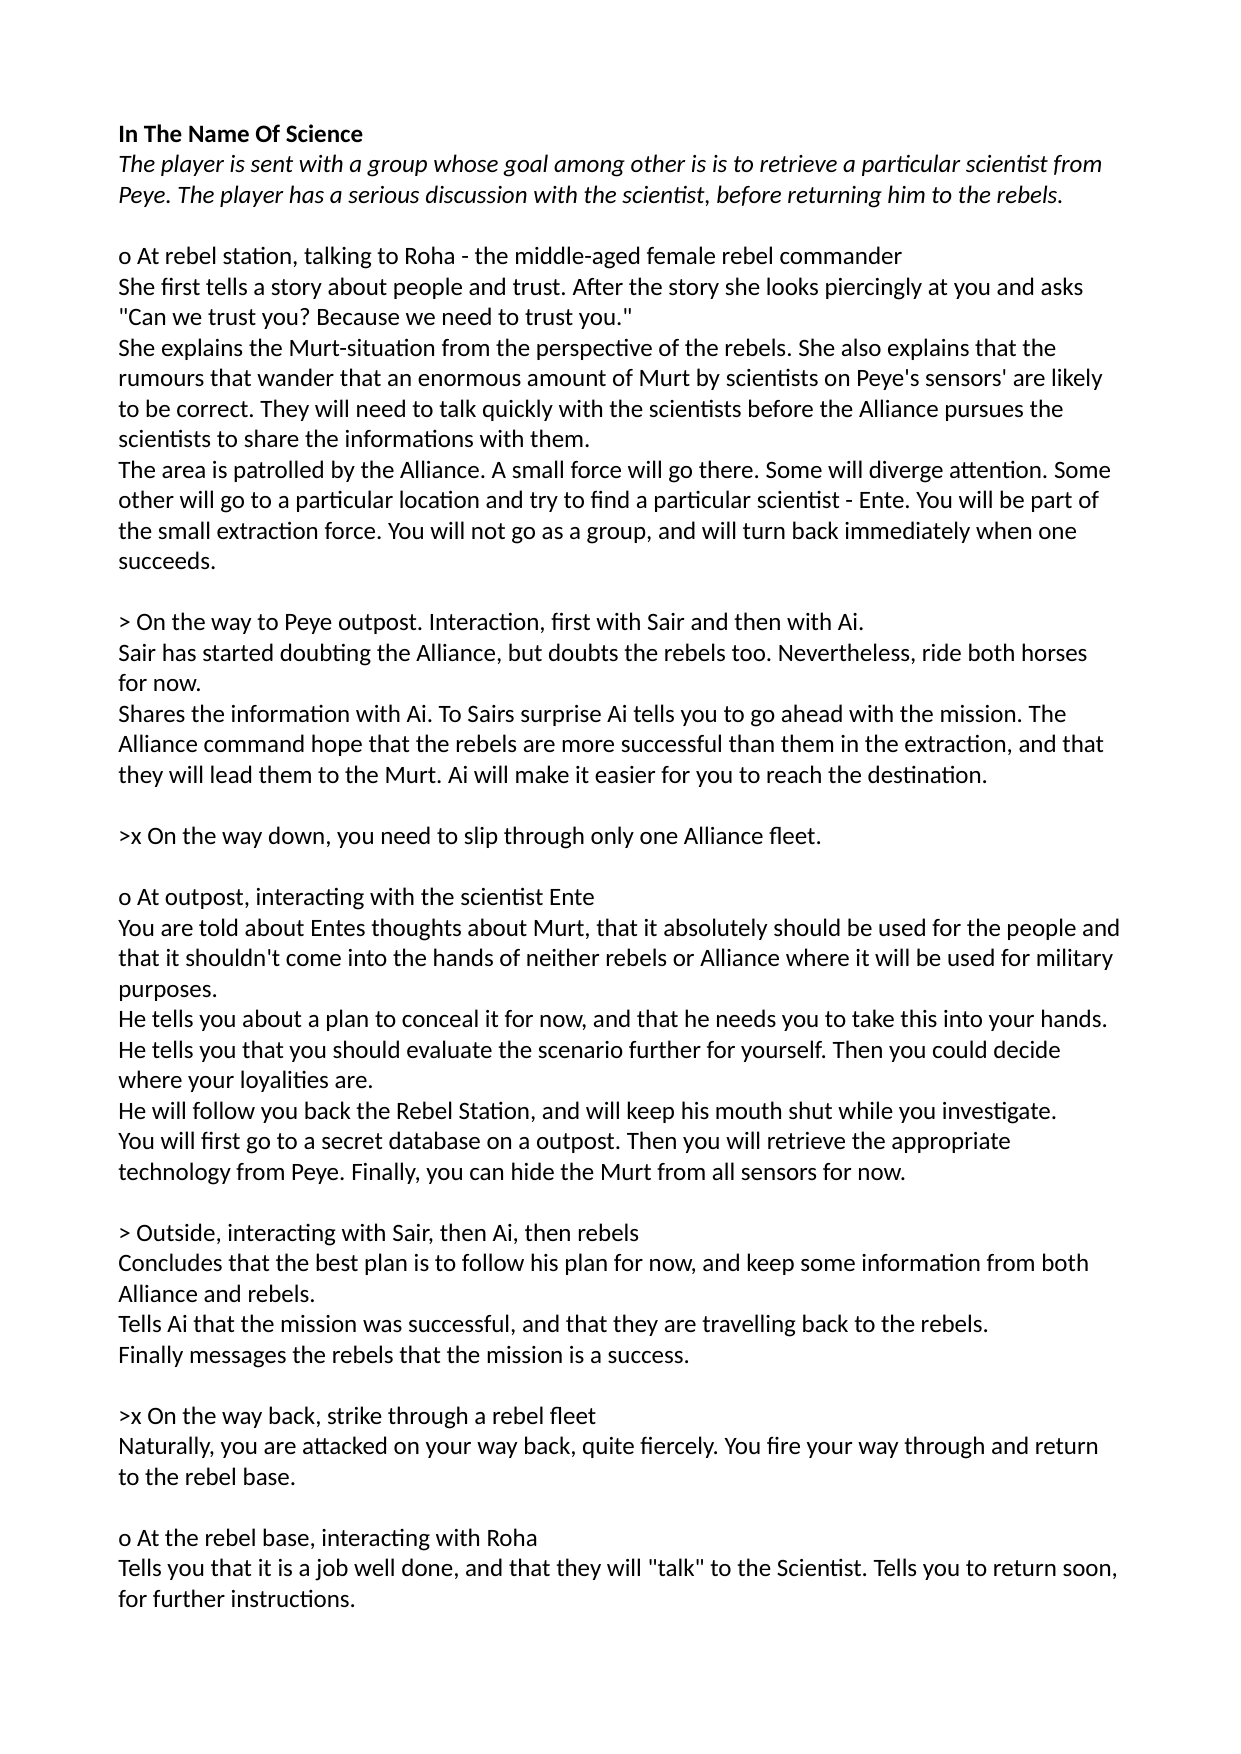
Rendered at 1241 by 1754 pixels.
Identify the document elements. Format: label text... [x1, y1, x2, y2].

text In The Name Of Science [118, 118, 1122, 149]
text Concludes that the best plan is to follow his plan for now, and keep some information from both Alliance and rebels. [118, 1247, 1122, 1308]
text Naturally, you are attacked on your way back, quite fiercely. You fire your way through and return to the rebel base. [118, 1431, 1122, 1492]
text >x On the way down, you need to slip through only one Alliance fleet. [118, 820, 1122, 851]
text > On the way to Peye outpost. Interaction, first with Sair and then with Ai. [118, 606, 1122, 637]
text You will first go to a secret database on a outpost. Then you will retrieve the appropriate technology from Peye. Finally, you can hide the Murt from all sensors for now. [118, 1125, 1122, 1186]
text The area is patrolled by the Alliance. A small force will go there. Some will diverge attention. Some other will go to a particular location and try to find a particular scientist - Ente. You will be part of the small extraction force. You will not go as a group, and will turn back immediately when one succeeds. [118, 454, 1122, 576]
text Finally messages the rebels that the mission is a success. [118, 1339, 1122, 1369]
text o At rebel station, talking to Roha - the middle-aged female rebel commander [118, 240, 1122, 271]
text He tells you about a plan to conceal it for now, and that he needs you to take this into your hands. He tells you that you should evaluate the scenario further for yourself. Then you could decide where your loyalities are. [118, 1003, 1122, 1095]
text >x On the way back, strike through a rebel fleet [118, 1400, 1122, 1431]
text Peye. The player has a serious discussion with the scientist, before returning him to the rebels. [118, 179, 1122, 210]
text Tells Ai that the mission was successful, and that they are travelling back to the rebels. [118, 1308, 1122, 1339]
text She first tells a story about people and trust. After the story she looks piercingly at you and asks "Can we trust you? Because we need to trust you." [118, 271, 1122, 332]
text He will follow you back the Rebel Station, and will keep his mouth shut while you investigate. [118, 1095, 1122, 1125]
text > Outside, interacting with Sair, then Ai, then rebels [118, 1217, 1122, 1247]
text Sair has started doubting the Alliance, but doubts the rebels too. Nevertheless, ride both horses for now. [118, 637, 1122, 698]
text o At the rebel base, interacting with Roha [118, 1522, 1122, 1553]
text She explains the Murt-situation from the perspective of the rebels. She also explains that the rumours that wander that an enormous amount of Murt by scientists on Peye's sensors' are likely to be correct. They will need to talk quickly with the scientists before the Alliance pursues the scientists to share the informations with them. [118, 332, 1122, 454]
text You are told about Entes thoughts about Murt, that it absolutely should be used for the people and that it shouldn't come into the hands of neither rebels or Alliance where it will be used for military purposes. [118, 912, 1122, 1003]
text o At outpost, interacting with the scientist Ente [118, 881, 1122, 912]
text Tells you that it is a job well done, and that they will "talk" to the Scientist. Tells you to return soon, for further instructions. [118, 1553, 1122, 1614]
text The player is sent with a group whose goal among other is is to retrieve a particular scientist from [118, 149, 1122, 179]
text Shares the information with Ai. To Sairs surprise Ai tells you to go ahead with the mission. The Alliance command hope that the rebels are more successful than them in the extraction, and that they will lead them to the Murt. Ai will make it easier for you to reach the destination. [118, 698, 1122, 789]
